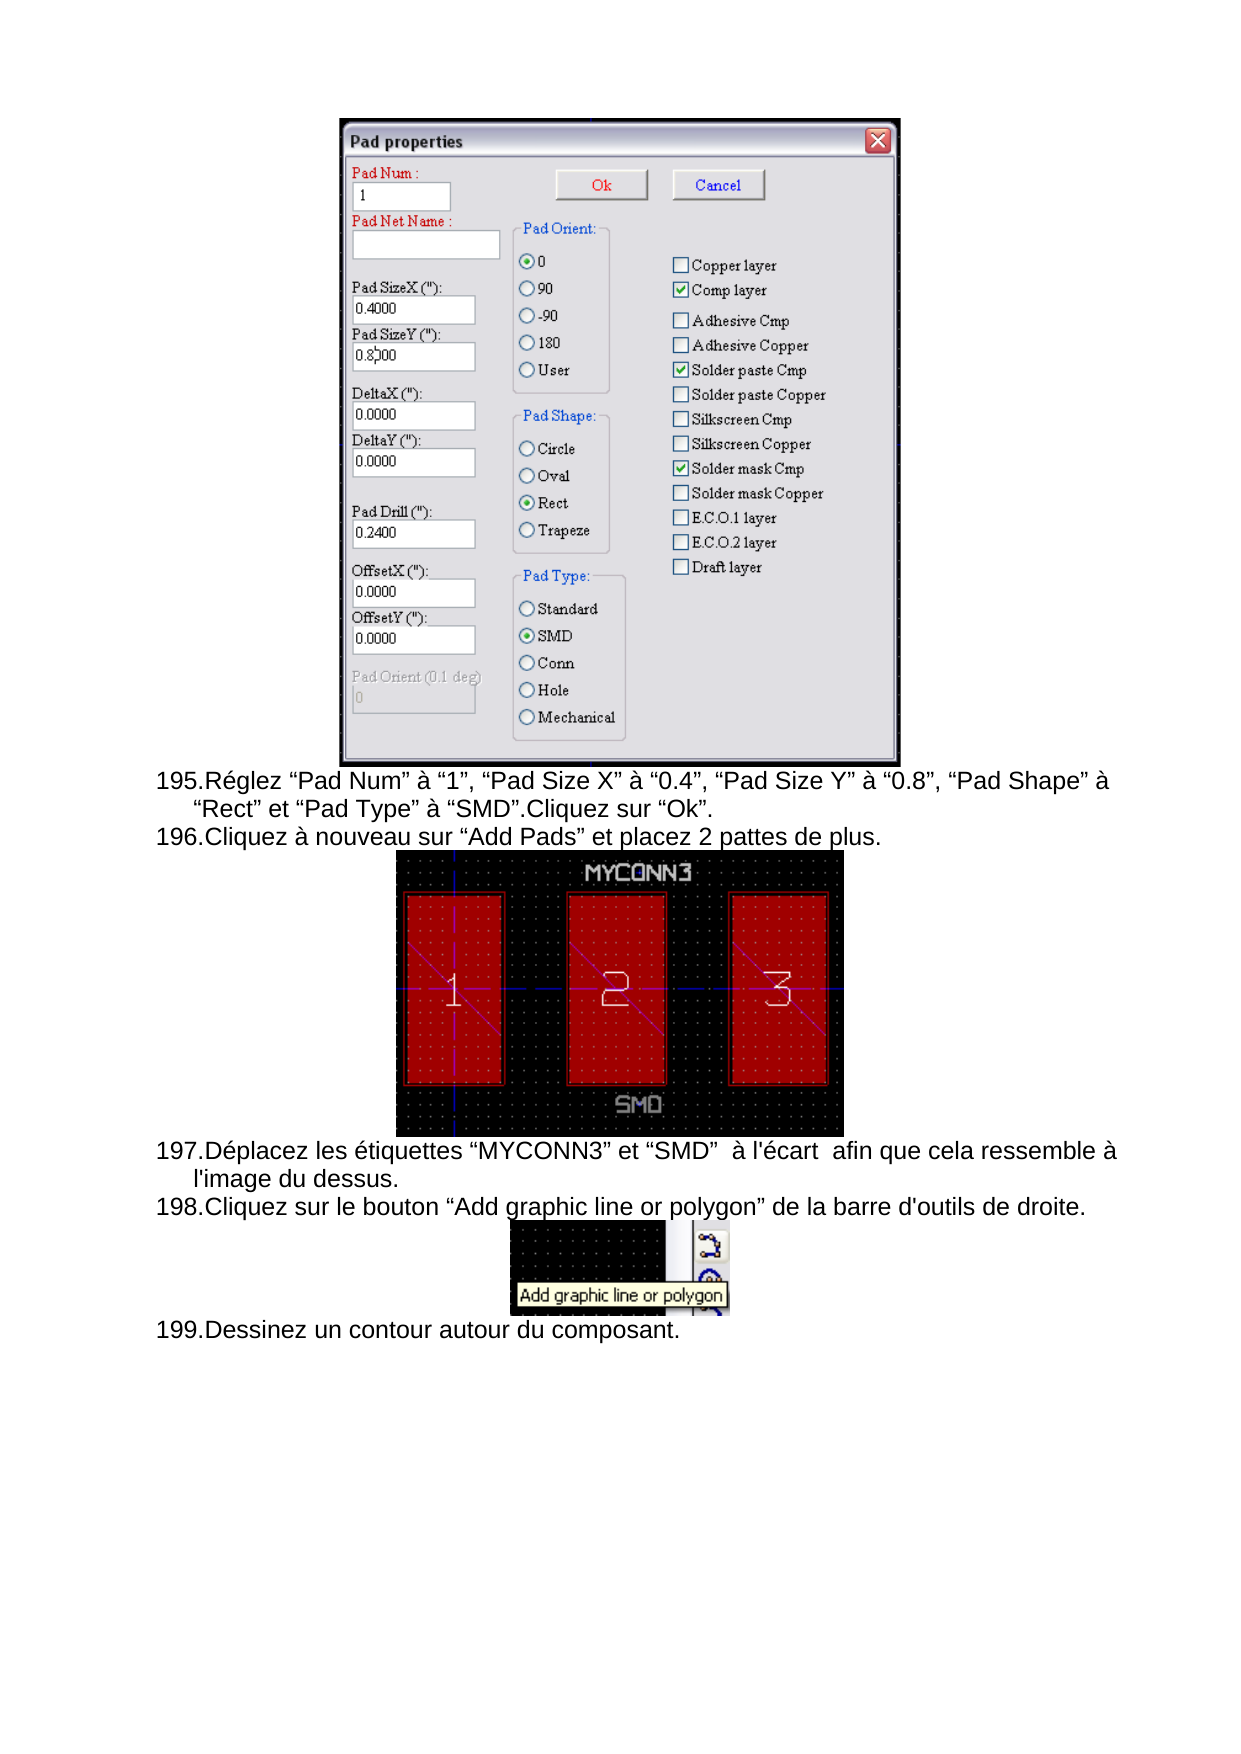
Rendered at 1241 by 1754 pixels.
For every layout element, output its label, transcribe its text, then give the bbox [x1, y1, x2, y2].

list Cliquez à nouveau sur “Add Pads” et placez 2 pattes de plus. [156, 823, 1122, 851]
list Cliquez sur le bouton “Add graphic line or polygon” de la barre d'outils de droite. [156, 1193, 1122, 1221]
list Dessinez un contour autour du composant. [156, 1221, 1122, 1344]
list Déplacez les étiquettes “MYCONN3” et “SMD” à l'écart afin que cela ressemble à l'image du dessus. [156, 851, 1122, 1193]
list Réglez “Pad Num” à “1”, “Pad Size X” à “0.4”, “Pad Size Y” à “0.8”, “Pad Shape” à “Rect” et “Pad Type” à “SMD”.Cliquez sur “Ok”. [156, 118, 1122, 823]
